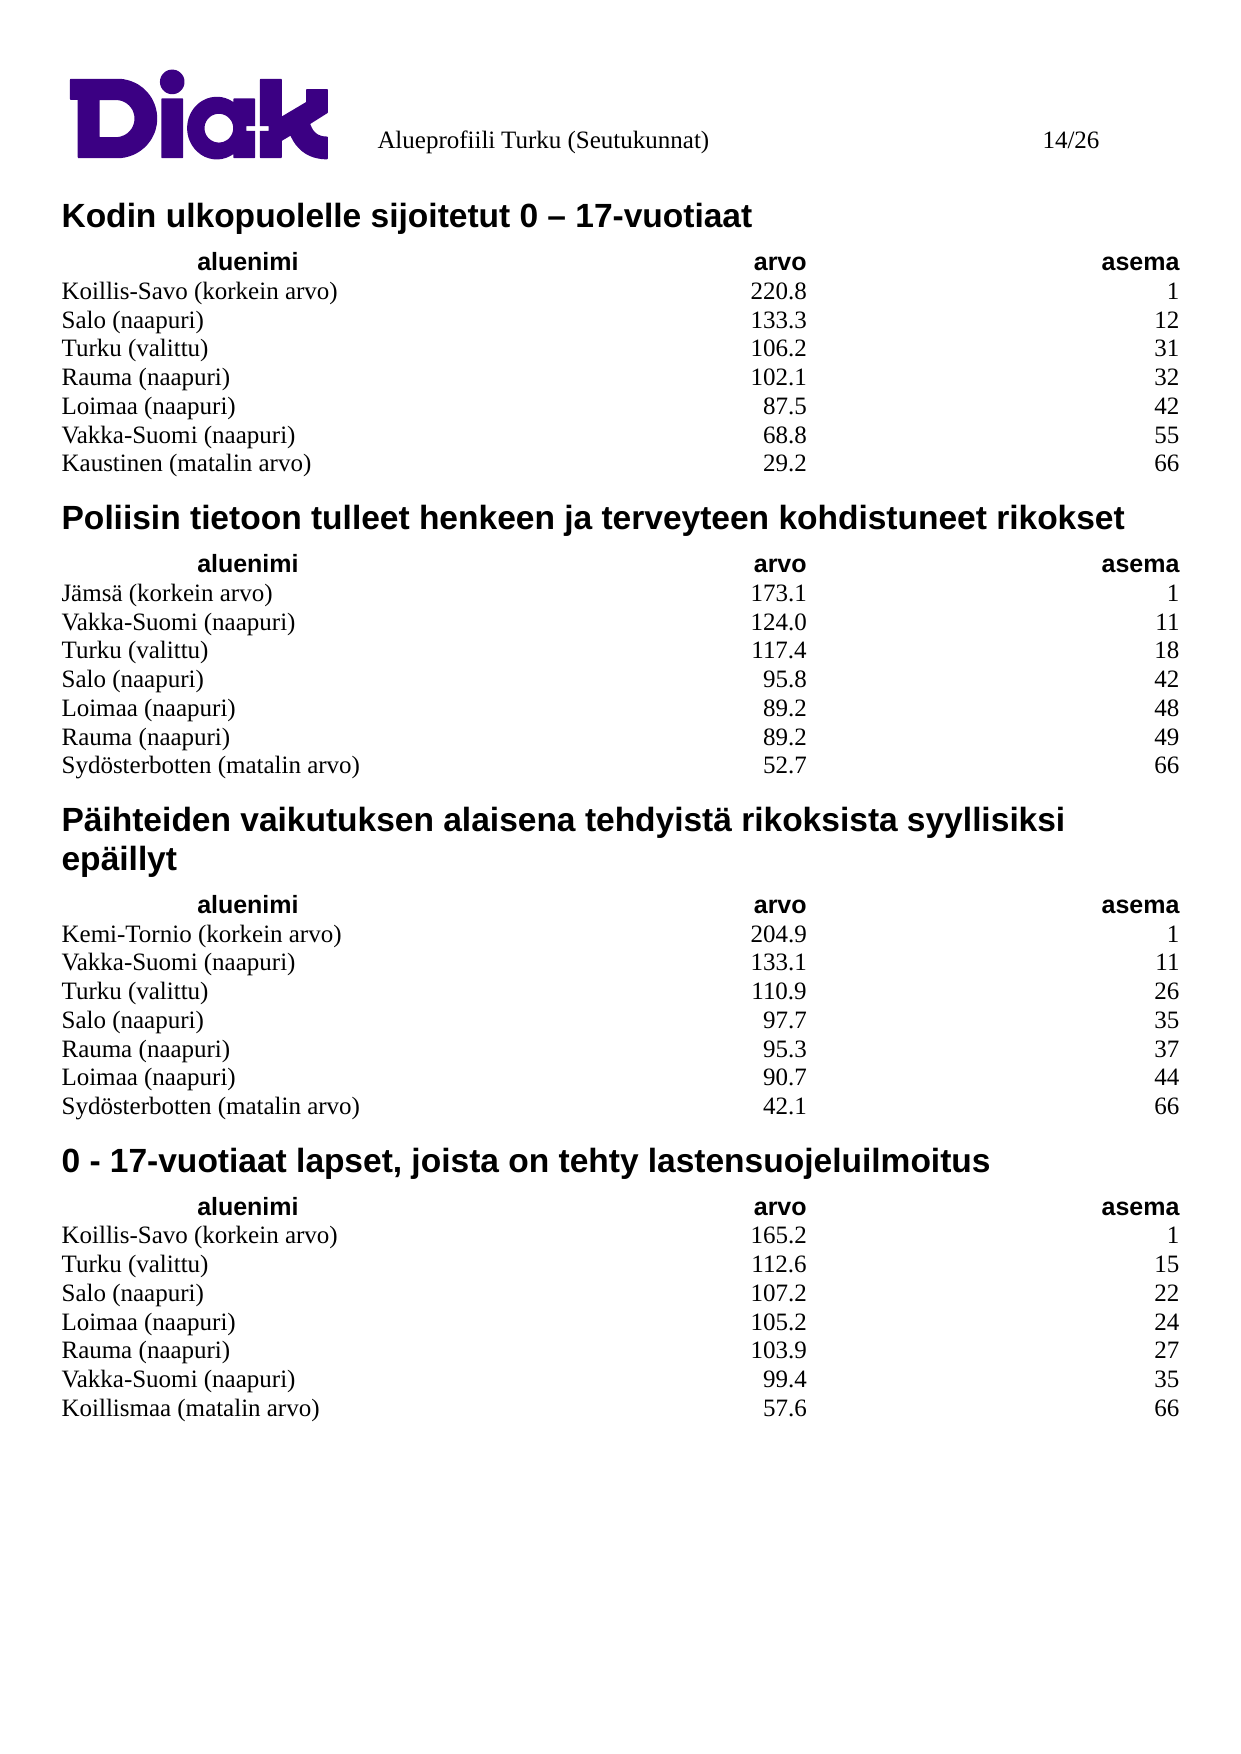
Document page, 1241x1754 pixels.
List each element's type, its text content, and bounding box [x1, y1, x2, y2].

table_cell 55 [806, 420, 1179, 448]
table_cell Turku (valittu) [61, 976, 434, 1005]
table_cell 66 [806, 449, 1179, 477]
table_cell 15 [806, 1249, 1179, 1278]
table_cell 173.1 [434, 578, 806, 607]
table_cell Turku (valittu) [61, 334, 434, 362]
table_cell Kaustinen (matalin arvo) [61, 449, 434, 477]
table_cell 52.7 [434, 751, 806, 779]
table_cell 26 [806, 976, 1179, 1005]
table_cell Turku (valittu) [61, 1249, 434, 1278]
table_header asema [806, 1192, 1179, 1221]
table_cell Rauma (naapuri) [61, 362, 434, 391]
table_cell 32 [806, 362, 1179, 391]
table_cell Loimaa (naapuri) [61, 391, 434, 420]
table_cell 35 [806, 1005, 1179, 1034]
table_header aluenimi [61, 1192, 434, 1221]
table_cell Koillis-Savo (korkein arvo) [61, 276, 434, 305]
table_cell 48 [806, 693, 1179, 722]
table_cell 66 [806, 751, 1179, 779]
table_cell Rauma (naapuri) [61, 1336, 434, 1364]
table_cell 31 [806, 334, 1179, 362]
subtitle 0 - 17-vuotiaat lapset, joista on tehty lastensuojeluilmoitus [61, 1141, 1179, 1179]
table_cell 89.2 [434, 693, 806, 722]
subtitle Kodin ulkopuolelle sijoitetut 0 – 17-vuotiaat [61, 196, 1179, 235]
subtitle Päihteiden vaikutuksen alaisena tehdyistä rikoksista syyllisiksi epäillyt [61, 800, 1179, 877]
table_cell 35 [806, 1364, 1179, 1393]
table_cell 1 [806, 578, 1179, 607]
table_cell Rauma (naapuri) [61, 1034, 434, 1062]
table_cell 89.2 [434, 722, 806, 751]
table_cell Koillis-Savo (korkein arvo) [61, 1221, 434, 1249]
table_cell Loimaa (naapuri) [61, 1063, 434, 1091]
table_cell Rauma (naapuri) [61, 722, 434, 751]
table_cell 44 [806, 1063, 1179, 1091]
table_cell 95.8 [434, 664, 806, 693]
subtitle Poliisin tietoon tulleet henkeen ja terveyteen kohdistuneet rikokset [61, 498, 1179, 537]
table_cell 57.6 [434, 1393, 806, 1422]
table_cell 1 [806, 276, 1179, 305]
table_cell 112.6 [434, 1249, 806, 1278]
table_cell Vakka-Suomi (naapuri) [61, 420, 434, 448]
table_cell 1 [806, 919, 1179, 947]
table_cell 124.0 [434, 607, 806, 636]
table_header arvo [434, 549, 806, 578]
table_cell Vakka-Suomi (naapuri) [61, 1364, 434, 1393]
table_cell Loimaa (naapuri) [61, 693, 434, 722]
table_cell 49 [806, 722, 1179, 751]
table_cell 220.8 [434, 276, 806, 305]
table_cell Sydösterbotten (matalin arvo) [61, 1091, 434, 1120]
table_cell Salo (naapuri) [61, 664, 434, 693]
table_cell 105.2 [434, 1307, 806, 1336]
table_header arvo [434, 890, 806, 919]
table_cell 99.4 [434, 1364, 806, 1393]
table_cell 42 [806, 391, 1179, 420]
table_header arvo [434, 1192, 806, 1221]
table_cell 87.5 [434, 391, 806, 420]
table_cell 37 [806, 1034, 1179, 1062]
table_cell 90.7 [434, 1063, 806, 1091]
table_header asema [806, 247, 1179, 276]
table_cell 12 [806, 305, 1179, 333]
table_cell 97.7 [434, 1005, 806, 1034]
table_cell 42.1 [434, 1091, 806, 1120]
table_cell 66 [806, 1393, 1179, 1422]
table_cell 68.8 [434, 420, 806, 448]
table_cell 102.1 [434, 362, 806, 391]
table_cell Vakka-Suomi (naapuri) [61, 948, 434, 976]
table_cell 29.2 [434, 449, 806, 477]
table_cell 107.2 [434, 1278, 806, 1307]
table_cell Salo (naapuri) [61, 1005, 434, 1034]
table_cell Turku (valittu) [61, 636, 434, 664]
table_cell 204.9 [434, 919, 806, 947]
table_cell 103.9 [434, 1336, 806, 1364]
table_header arvo [434, 247, 806, 276]
table_cell 24 [806, 1307, 1179, 1336]
table_cell 133.3 [434, 305, 806, 333]
table_cell Koillismaa (matalin arvo) [61, 1393, 434, 1422]
table_cell 22 [806, 1278, 1179, 1307]
table_cell Salo (naapuri) [61, 1278, 434, 1307]
table_header aluenimi [61, 549, 434, 578]
table_cell 106.2 [434, 334, 806, 362]
table_cell 117.4 [434, 636, 806, 664]
table_cell 42 [806, 664, 1179, 693]
table_header asema [806, 549, 1179, 578]
table_cell Vakka-Suomi (naapuri) [61, 607, 434, 636]
table_cell Kemi-Tornio (korkein arvo) [61, 919, 434, 947]
table_cell 110.9 [434, 976, 806, 1005]
table_cell Sydösterbotten (matalin arvo) [61, 751, 434, 779]
table_cell Loimaa (naapuri) [61, 1307, 434, 1336]
table_header aluenimi [61, 247, 434, 276]
table_cell 95.3 [434, 1034, 806, 1062]
table_cell 27 [806, 1336, 1179, 1364]
table_cell Salo (naapuri) [61, 305, 434, 333]
table_cell 11 [806, 948, 1179, 976]
table_header aluenimi [61, 890, 434, 919]
table_cell Jämsä (korkein arvo) [61, 578, 434, 607]
table_header asema [806, 890, 1179, 919]
table_cell 18 [806, 636, 1179, 664]
table_cell 11 [806, 607, 1179, 636]
table_cell 165.2 [434, 1221, 806, 1249]
table_cell 133.1 [434, 948, 806, 976]
table_cell 1 [806, 1221, 1179, 1249]
table_cell 66 [806, 1091, 1179, 1120]
